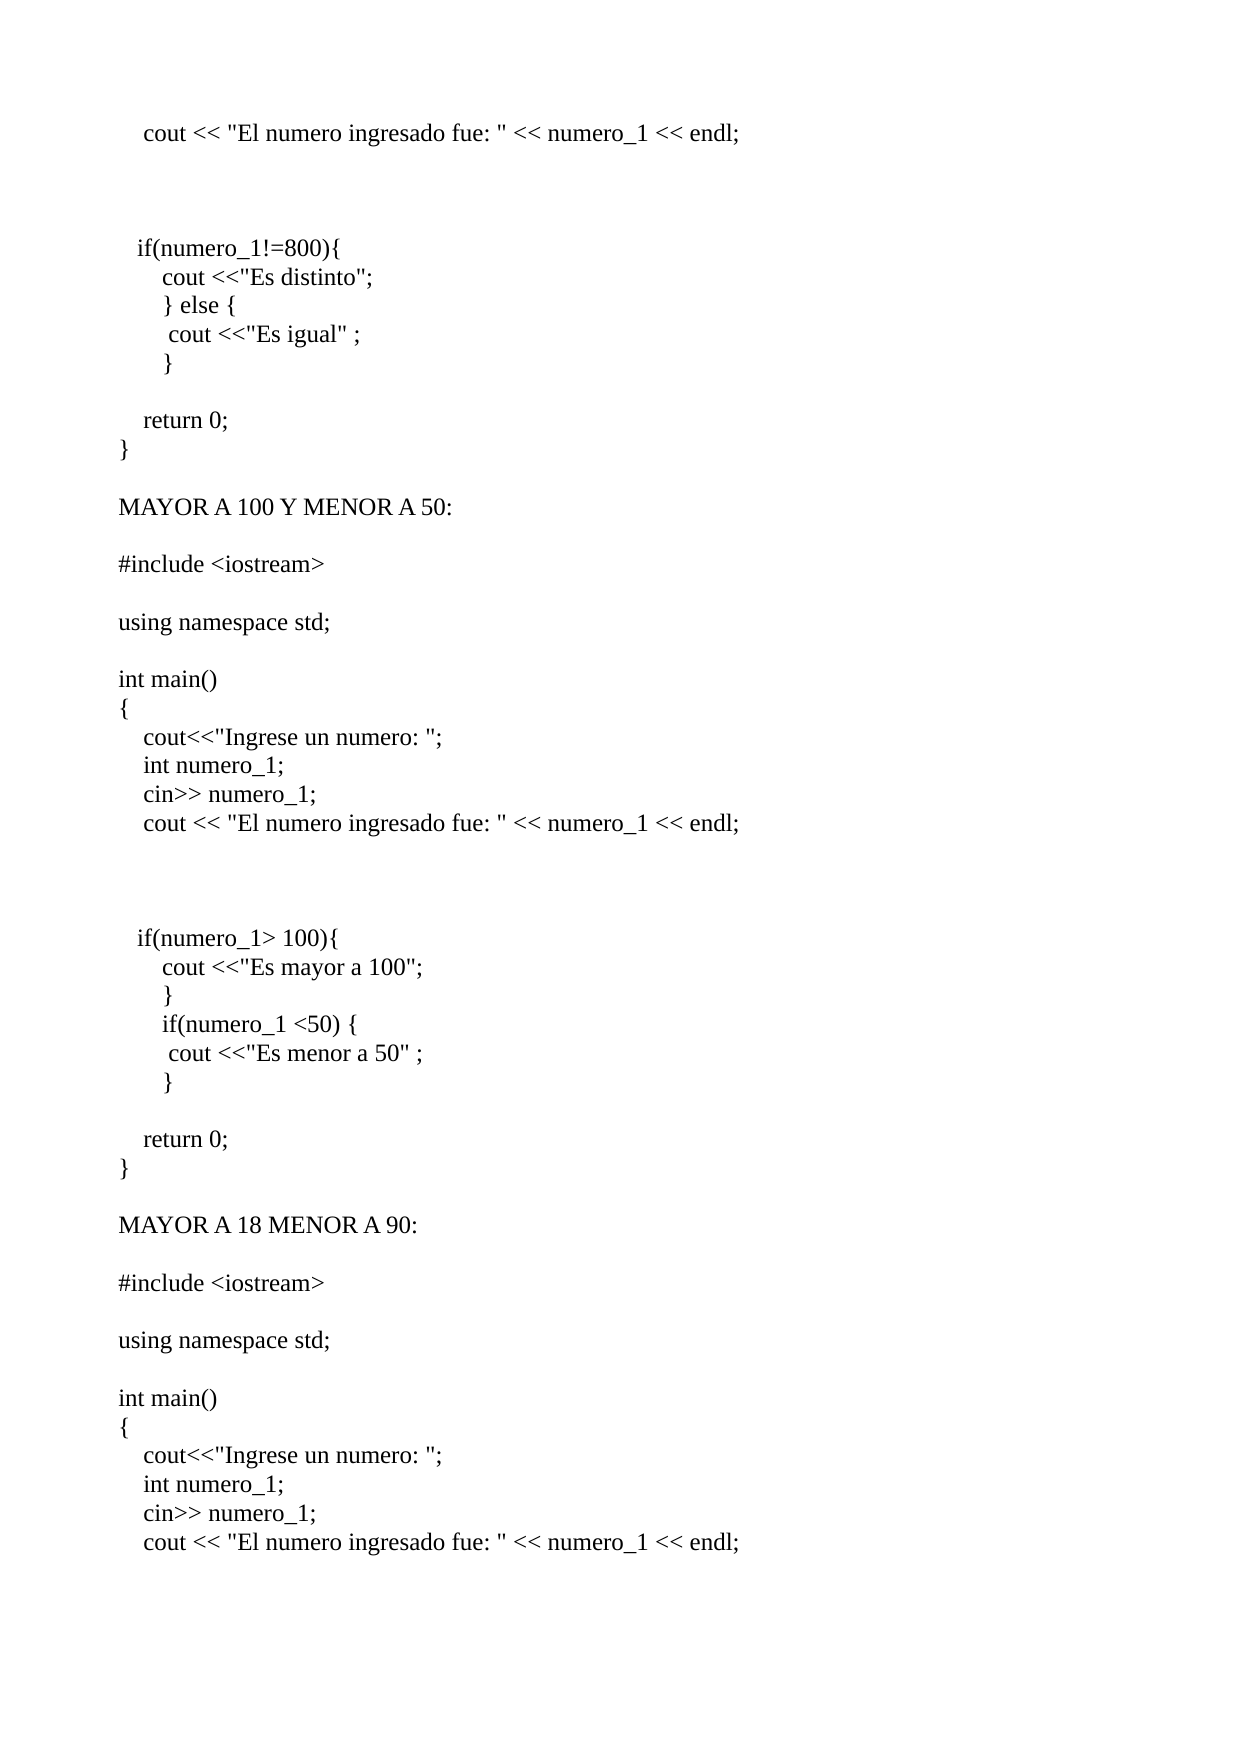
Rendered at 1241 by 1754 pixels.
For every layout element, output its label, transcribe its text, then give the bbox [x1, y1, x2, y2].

text } else { [118, 291, 1122, 319]
text #include <iostream> [118, 1268, 1122, 1297]
text #include <iostream> [118, 549, 1122, 578]
text cout << "El numero ingresado fue: " << numero_1 << endl; [118, 1527, 1122, 1556]
text int main() [118, 664, 1122, 693]
text if(numero_1 <50) { [118, 1009, 1122, 1038]
text } [118, 981, 1122, 1009]
text MAYOR A 18 MENOR A 90: [118, 1211, 1122, 1239]
text cin>> numero_1; [118, 1498, 1122, 1527]
text int numero_1; [118, 751, 1122, 779]
text if(numero_1!=800){ [118, 233, 1122, 262]
text } [118, 348, 1122, 377]
text cin>> numero_1; [118, 779, 1122, 808]
text using namespace std; [118, 607, 1122, 636]
text MAYOR A 100 Y MENOR A 50: [118, 492, 1122, 521]
text return 0; [118, 1124, 1122, 1153]
text cout <<"Es igual" ; [118, 319, 1122, 348]
text } [118, 434, 1122, 463]
text } [118, 1153, 1122, 1182]
text cout<<"Ingrese un numero: "; [118, 722, 1122, 751]
text cout <<"Es mayor a 100"; [118, 952, 1122, 981]
text cout << "El numero ingresado fue: " << numero_1 << endl; [118, 118, 1122, 147]
text int main() [118, 1383, 1122, 1412]
text using namespace std; [118, 1326, 1122, 1354]
text int numero_1; [118, 1469, 1122, 1498]
text cout <<"Es distinto"; [118, 262, 1122, 291]
text cout << "El numero ingresado fue: " << numero_1 << endl; [118, 808, 1122, 837]
text return 0; [118, 406, 1122, 434]
text } [118, 1067, 1122, 1096]
text cout <<"Es menor a 50" ; [118, 1038, 1122, 1067]
text if(numero_1> 100){ [118, 923, 1122, 952]
text cout<<"Ingrese un numero: "; [118, 1441, 1122, 1469]
text { [118, 693, 1122, 722]
text { [118, 1412, 1122, 1441]
